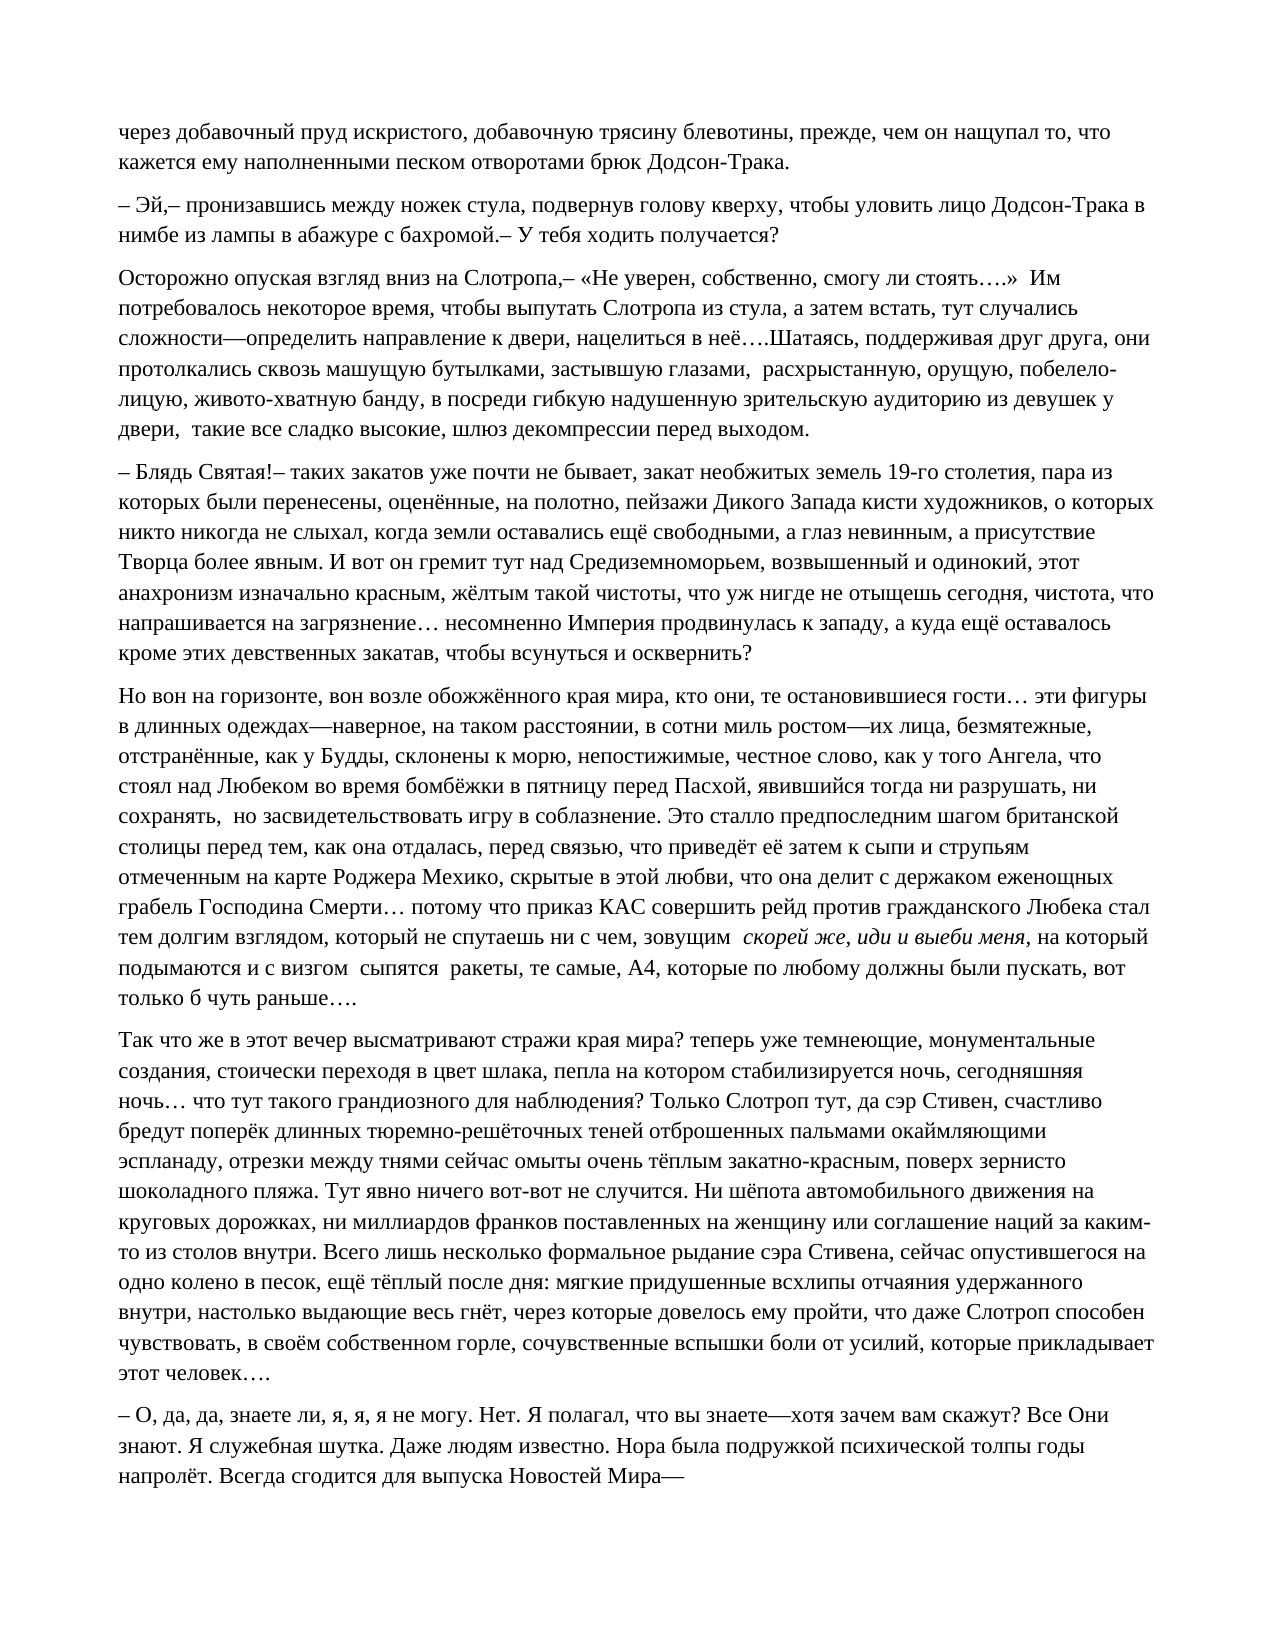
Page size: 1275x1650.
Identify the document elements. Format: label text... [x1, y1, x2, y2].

text – Эй,– пронизавшись между ножек стула, подвернув голову кверху, чтобы уловить лицо Додсон-Трака в нимбе из лампы в абажуре с бахромой.– У тебя ходить получается? [118, 191, 1157, 248]
text Осторожно опуская взгляд вниз на Слотропа,– «Не уверен, собственно, смогу ли стоять….» Им потребовалось некоторое время, чтобы выпутать Слотропа из стула, а затем встать, тут случались сложности—определить направление к двери, нацелиться в неё….Шатаясь, поддерживая друг друга, они протолкались сквозь машущую бутылками, застывшую глазами, расхрыстанную, орущую, побелело-лицую, живото-хватную банду, в посреди гибкую надушенную зрительскую аудиторию из девушек у двери, такие все сладко высокие, шлюз декомпрессии перед выходом. [118, 264, 1157, 441]
text – Блядь Святая!– таких закатов уже почти не бывает, закат необжитых земель 19-го столетия, пара из которых были перенесены, оценённые, на полотно, пейзажи Дикого Запада кисти художников, о которых никто никогда не слыхал, когда земли оставались ещё свободными, а глаз невинным, а присутствие Творца более явным. И вот он гремит тут над Средиземноморьем, возвышенный и одинокий, этот анахронизм изначально красным, жёлтым такой чистоты, что уж нигде не отыщешь сегодня, чистота, что напрашивается на загрязнение… несомненно Империя продвинулась к западу, а куда ещё оставалось кроме этих девственных закатав, чтобы всунуться и осквернить? [118, 458, 1157, 665]
text Так что же в этот вечер высматривают стражи края мира? теперь уже темнеющие, монументальные создания, стоически переходя в цвет шлака, пепла на котором стабилизируется ночь, сегодняшняя ночь… что тут такого грандиозного для наблюдения? Только Слотроп тут, да сэр Стивен, счастливо бредут поперёк длинных тюремно-решёточных теней отброшенных пальмами окаймляющими эспланаду, отрезки между тнями сейчас омыты очень тёплым закатно-красным, поверх зернисто шоколадного пляжа. Тут явно ничего вот-вот не случится. Ни шёпота автомобильного движения на круговых дорожках, ни миллиардов франков поставленных на женщину или соглашение наций за каким-то из столов внутри. Всего лишь несколько формальное рыдание сэра Стивена, сейчас опустившегося на одно колено в песок, ещё тёплый после дня: мягкие придушенные всхлипы отчаяния удержанного внутри, настолько выдающие весь гнёт, через которые довелось ему пройти, что даже Слотроп способен чувствовать, в своём собственном горле, сочувственные вспышки боли от усилий, которые прикладывает этот человек…. [118, 1026, 1157, 1385]
text Но вон на горизонте, вон возле обожжённого края мира, кто они, те остановившиеся гости… эти фигуры в длинных одеждах—наверное, на таком расстоянии, в сотни миль ростом—их лица, безмятежные, отстранённые, как у Будды, склонены к морю, непостижимые, честное слово, как у того Ангела, что стоял над Любеком во время бомбёжки в пятницу перед Пасхой, явившийся тогда ни разрушать, ни сохранять, но засвидетельствовать игру в соблазнение. Это сталло предпоследним шагом британской столицы перед тем, как она отдалась, перед связью, что приведёт её затем к сыпи и струпьям отмеченным на карте Роджера Мехико, скрытые в этой любви, что она делит с держаком еженощных грабель Господина Смерти… потому что приказ КАС совершить рейд против гражданского Любека стал тем долгим взглядом, который не спутаешь ни с чем, зовущим скорей же, иди и выеби меня, на который подымаются и с визгом сыпятся ракеты, те самые, А4, которые по любому должны были пускать, вот только б чуть раньше…. [118, 682, 1157, 1010]
text через добавочный пруд искристого, добавочную трясину блевотины, прежде, чем он нащупал то, что кажется ему наполненными песком отворотами брюк Додсон-Трака. [118, 118, 1157, 175]
text – О, да, да, знаете ли, я, я, я не могу. Нет. Я полагал, что вы знаете—хотя зачем вам скажут? Все Они знают. Я служебная шутка. Даже людям известно. Нора была подружкой психической толпы годы напролёт. Всегда сгодится для выпуска Новостей Мира— [118, 1401, 1157, 1488]
